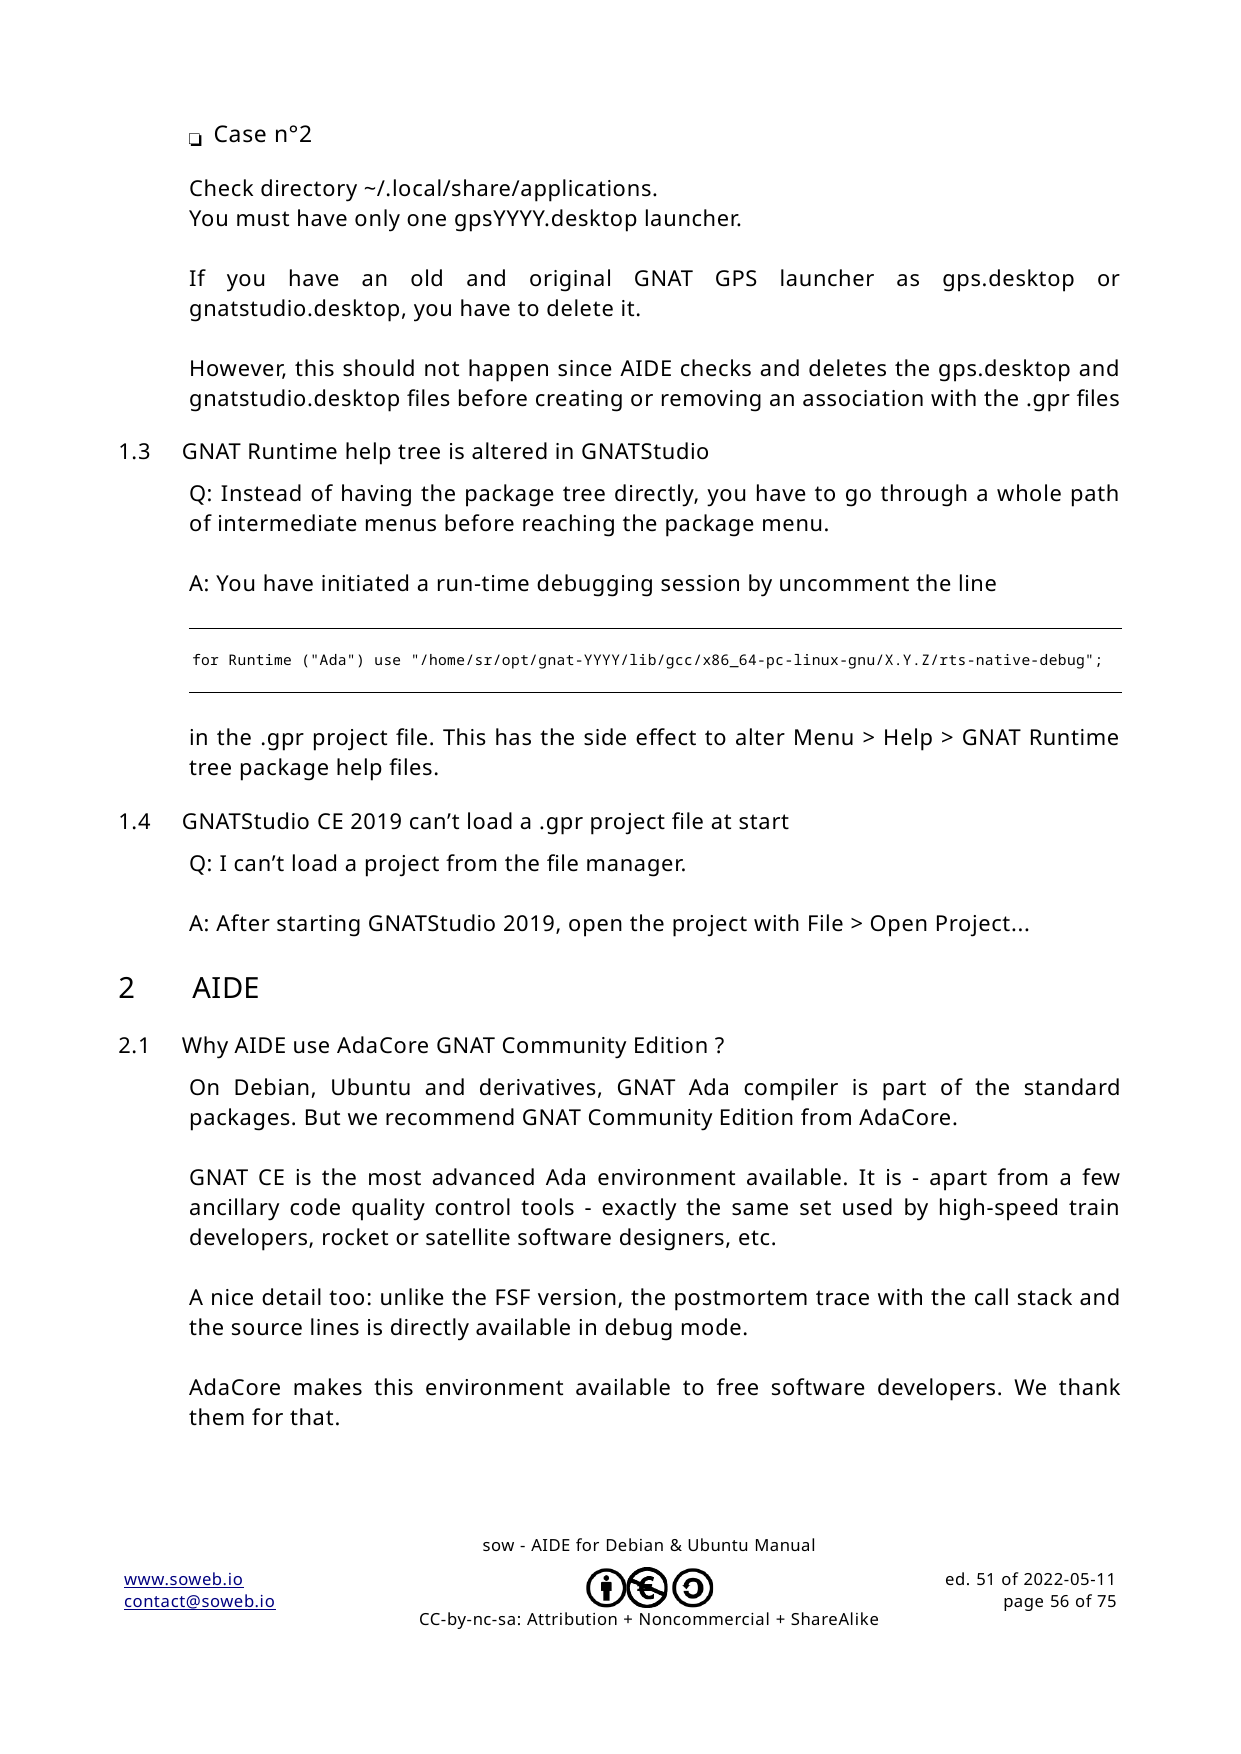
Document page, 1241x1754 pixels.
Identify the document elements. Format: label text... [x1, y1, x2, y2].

text You must have only one gpsYYYY.desktop launcher. [189, 202, 1122, 232]
text GNAT CE is the most advanced Ada environment available. It is - apart from a few ancillary code quality control tools - exactly the same set used by high-speed train developers, rocket or satellite software designers, etc. [189, 1162, 1122, 1252]
list for Runtime ("Ada") use "/home/sr/opt/gnat-YYYY/lib/gcc/x86_64-pc-linux-gnu/X.Y.Z/rts-native-debug"; [189, 629, 1122, 692]
text On Debian, Ubuntu and derivatives, GNAT Ada compiler is part of the standard packages. But we recommend GNAT Community Edition from AdaCore. [189, 1072, 1122, 1132]
subtitle Case n°2 [189, 118, 1122, 161]
subtitle AIDE [118, 967, 1122, 1007]
picture [585, 1567, 668, 1608]
text However, this should not happen since AIDE checks and deletes the gps.desktop and gnatstudio.desktop files before creating or removing an association with the .gpr files [189, 352, 1122, 412]
subtitle Why AIDE use AdaCore GNAT Community Edition ? [118, 1030, 1122, 1060]
text Q: Instead of having the package tree directly, you have to go through a whole path of intermediate menus before reaching the package menu. [189, 478, 1122, 538]
text Check directory ~/.local/share/applications. [189, 172, 1122, 202]
text A nice detail too: unlike the FSF version, the postmortem trace with the call stack and the source lines is directly available in debug mode. [189, 1282, 1122, 1342]
text Q: I can’t load a project from the file manager. [189, 848, 1122, 878]
text in the .gpr project file. This has the side effect to alter Menu > Help > GNAT Runtime tree package help files. [189, 722, 1122, 782]
text A: You have initiated a run-time debugging session by uncomment the line [189, 568, 1122, 598]
picture [672, 1567, 714, 1608]
text A: After starting GNATStudio 2019, open the project with File > Open Project... [189, 908, 1122, 938]
text If you have an old and original GNAT GPS launcher as gps.desktop or gnatstudio.desktop, you have to delete it. [189, 262, 1122, 322]
text AdaCore makes this environment available to free software developers. We thank them for that. [189, 1372, 1122, 1432]
subtitle GNATStudio CE 2019 can’t load a .gpr project file at start [118, 806, 1122, 836]
subtitle GNAT Runtime help tree is altered in GNATStudio [118, 436, 1122, 466]
